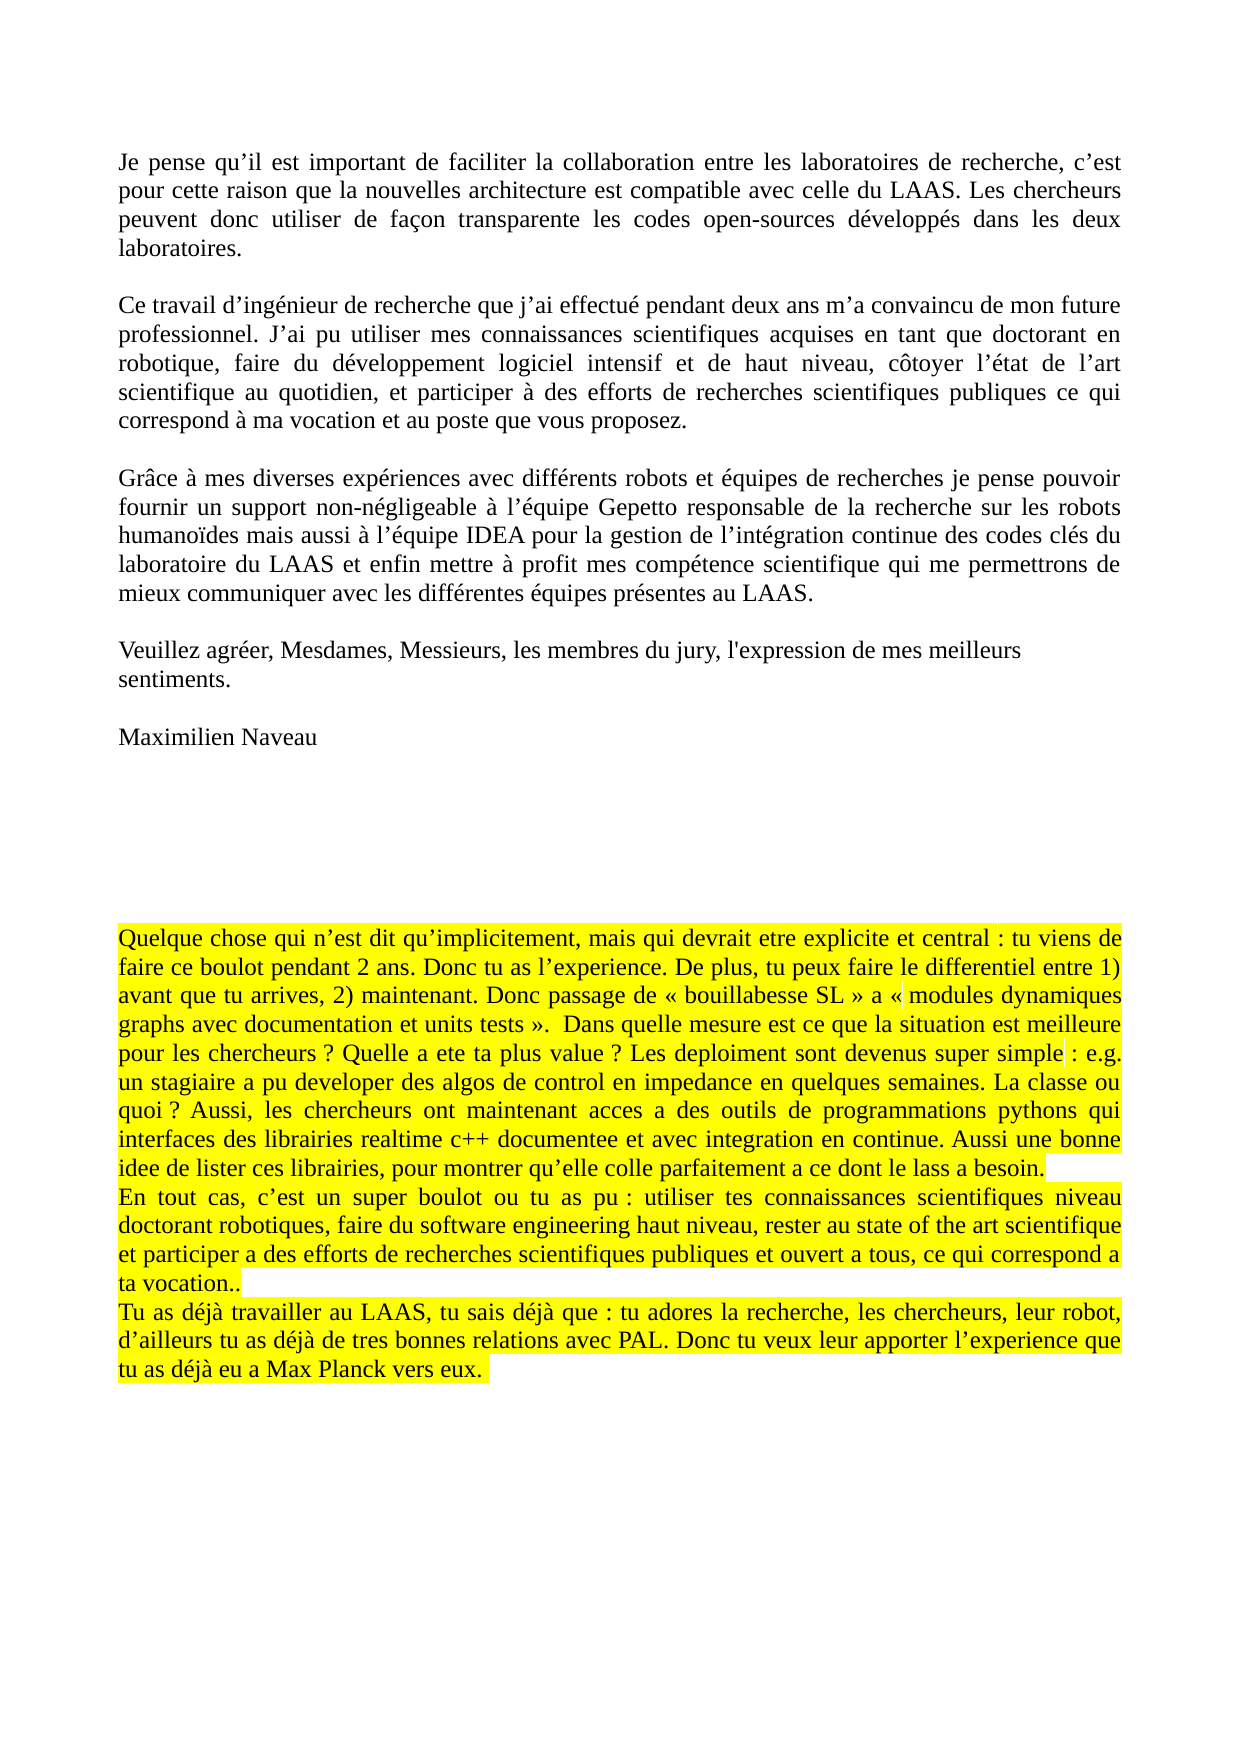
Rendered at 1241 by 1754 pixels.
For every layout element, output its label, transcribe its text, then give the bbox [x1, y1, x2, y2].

text Grâce à mes diverses expériences avec différents robots et équipes de recherches je pense pouvoir fournir un support non-négligeable à l’équipe Gepetto responsable de la recherche sur les robots humanoïdes mais aussi à l’équipe IDEA pour la gestion de l’intégration continue des codes clés du laboratoire du LAAS et enfin mettre à profit mes compétence scientifique qui me permettrons de mieux communiquer avec les différentes équipes présentes au LAAS. [118, 463, 1122, 607]
text Maximilien Naveau [118, 722, 1122, 751]
text Quelque chose qui n’est dit qu’implicitement, mais qui devrait etre explicite et central : tu viens de faire ce boulot pendant 2 ans. Donc tu as l’experience. De plus, tu peux faire le differentiel entre 1) avant que tu arrives, 2) maintenant. Donc passage de « bouillabesse SL » a « modules dynamiques graphs avec documentation et units tests ». Dans quelle mesure est ce que la situation est meilleure pour les chercheurs ? Quelle a ete ta plus value ? Les deploiment sont devenus super simple : e.g. un stagiaire a pu developer des algos de control en impedance en quelques semaines. La classe ou quoi ? Aussi, les chercheurs ont maintenant acces a des outils de programmations pythons qui interfaces des librairies realtime c++ documentee et avec integration en continue. Aussi une bonne idee de lister ces librairies, pour montrer qu’elle colle parfaitement a ce dont le lass a besoin. [118, 923, 1122, 1182]
text Je pense qu’il est important de faciliter la collaboration entre les laboratoires de recherche, c’est pour cette raison que la nouvelles architecture est compatible avec celle du LAAS. Les chercheurs peuvent donc utiliser de façon transparente les codes open-sources développés dans les deux laboratoires. [118, 147, 1122, 262]
text Veuillez agréer, Mesdames, Messieurs, les membres du jury, l'expression de mes meilleurs sentiments. [118, 636, 1122, 693]
text Tu as déjà travailler au LAAS, tu sais déjà que : tu adores la recherche, les chercheurs, leur robot, d’ailleurs tu as déjà de tres bonnes relations avec PAL. Donc tu veux leur apporter l’experience que tu as déjà eu a Max Planck vers eux. [118, 1297, 1122, 1383]
text Ce travail d’ingénieur de recherche que j’ai effectué pendant deux ans m’a convaincu de mon future professionnel. J’ai pu utiliser mes connaissances scientifiques acquises en tant que doctorant en robotique, faire du développement logiciel intensif et de haut niveau, côtoyer l’état de l’art scientifique au quotidien, et participer à des efforts de recherches scientifiques publiques ce qui correspond à ma vocation et au poste que vous proposez. [118, 291, 1122, 434]
text En tout cas, c’est un super boulot ou tu as pu : utiliser tes connaissances scientifiques niveau doctorant robotiques, faire du software engineering haut niveau, rester au state of the art scientifique et participer a des efforts de recherches scientifiques publiques et ouvert a tous, ce qui correspond a ta vocation.. [118, 1182, 1122, 1297]
